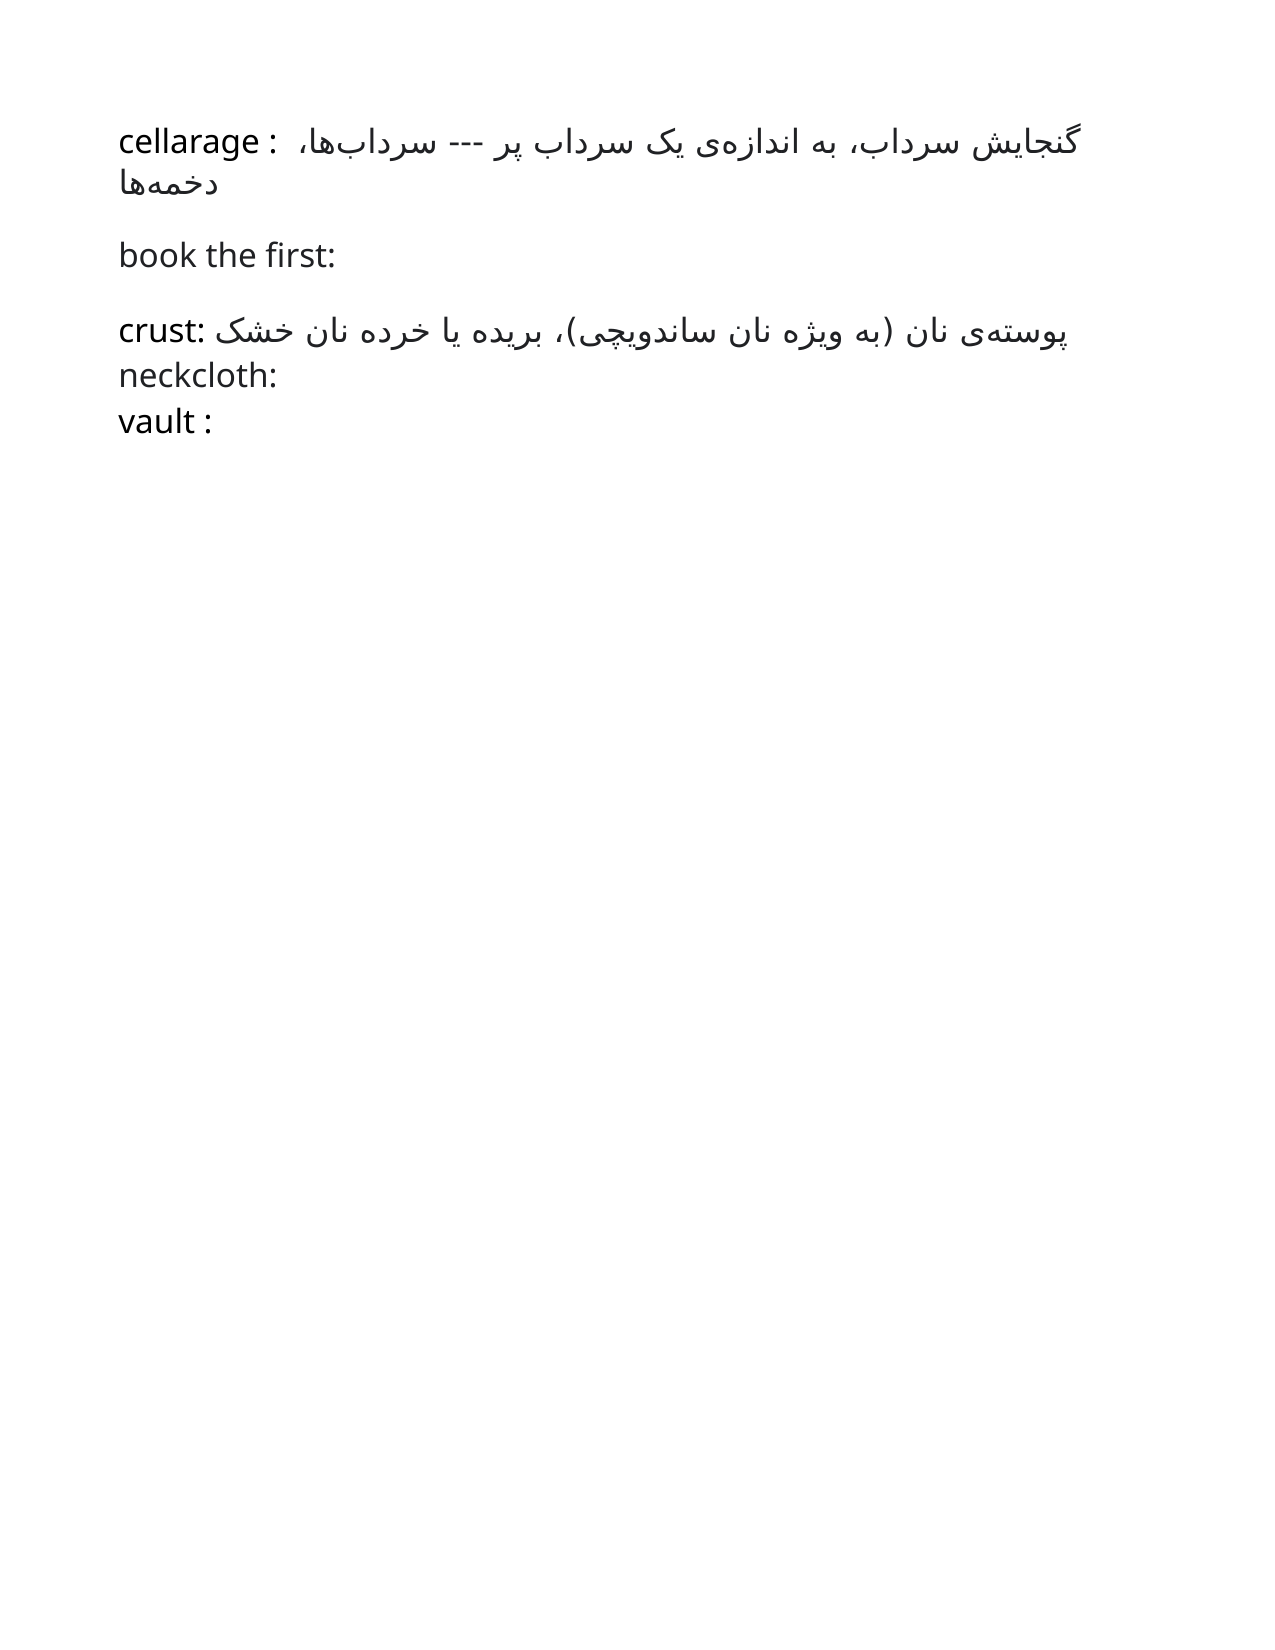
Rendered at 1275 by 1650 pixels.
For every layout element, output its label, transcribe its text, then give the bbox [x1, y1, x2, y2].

text vault : [118, 398, 1157, 443]
text crust: پوسته‌ی نان (به ویژه نان ساندویچی)، بریده یا خرده نان خشک neckcloth: [118, 307, 1157, 398]
text cellarage : گنجایش سرداب، به اندازه‌ی یک سرداب پر --- سرداب‌ها، دخمه‌ها [118, 118, 1157, 202]
text book the first: [118, 232, 1157, 277]
